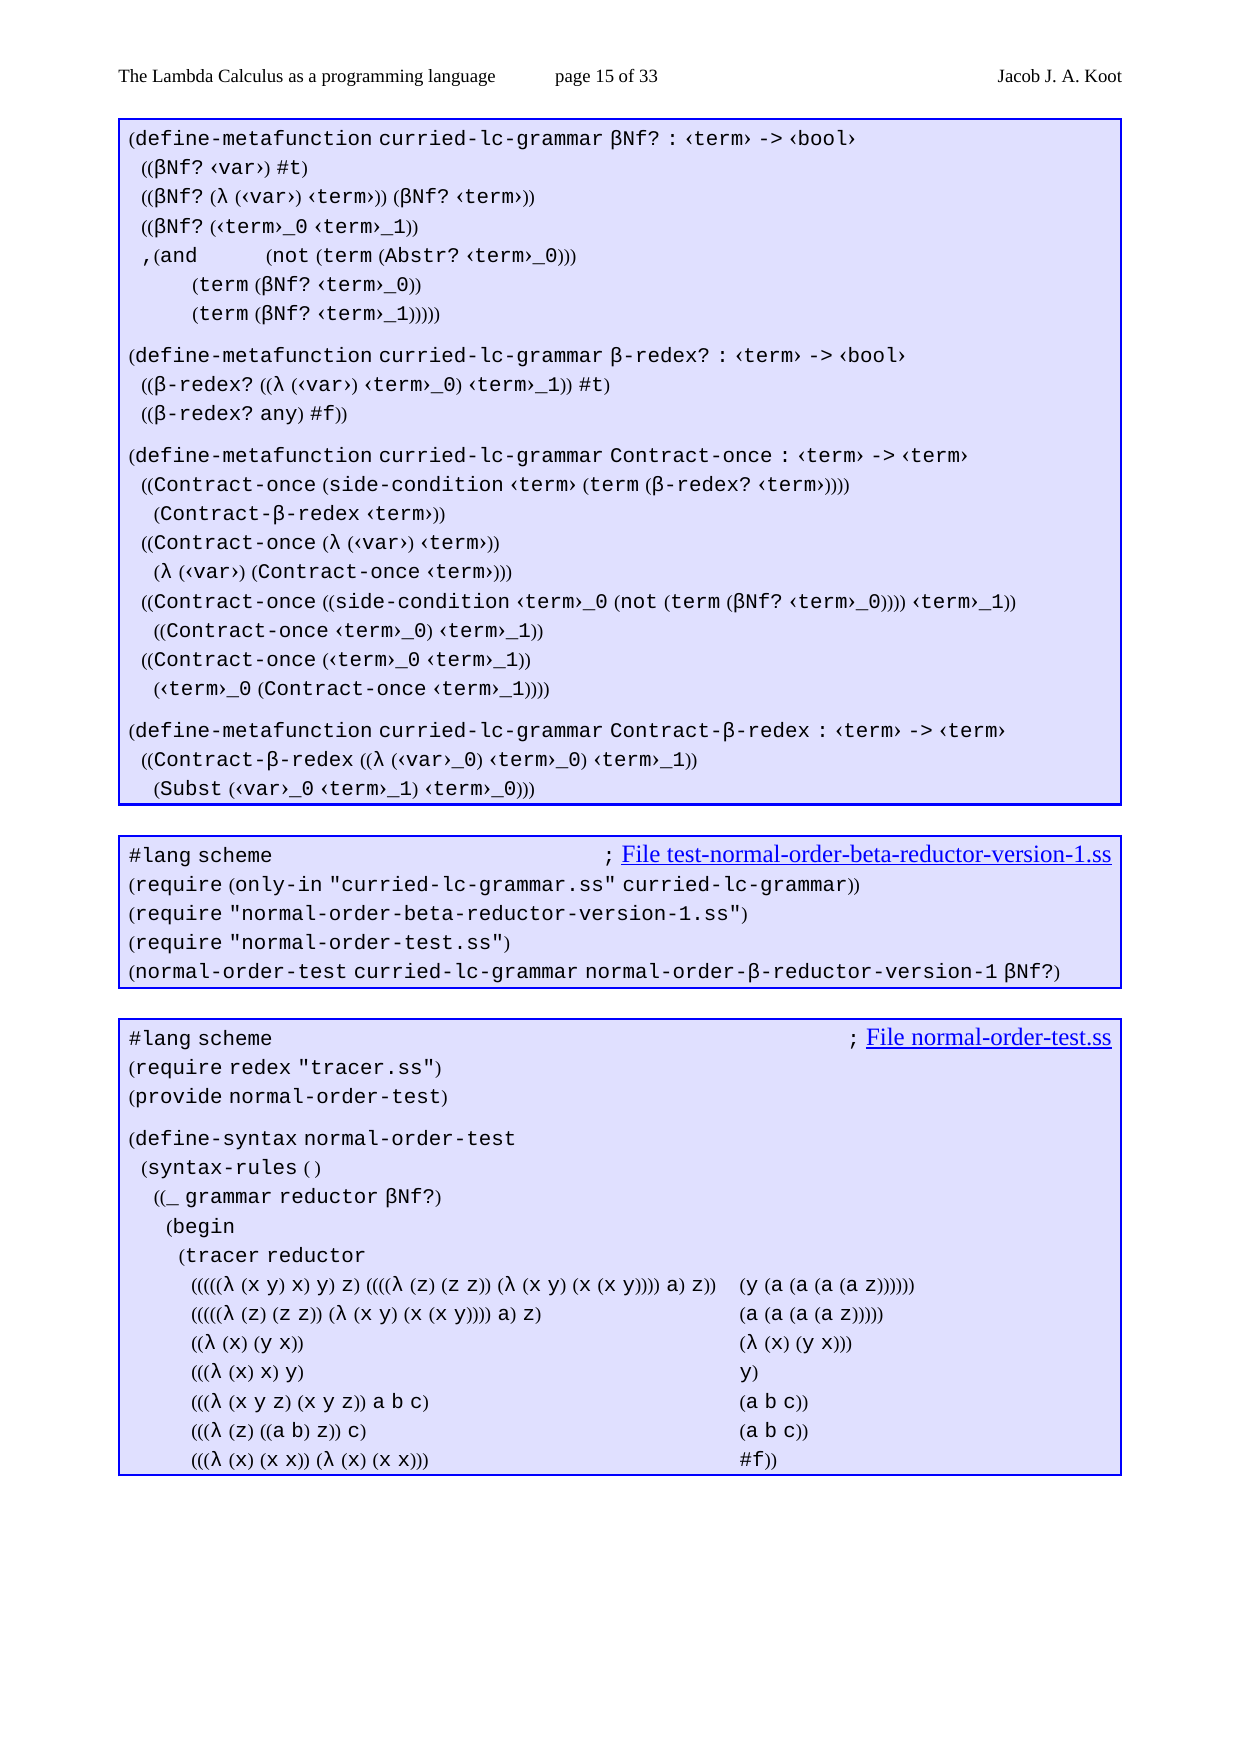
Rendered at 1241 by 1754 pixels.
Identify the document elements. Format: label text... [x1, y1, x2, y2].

text (define-metafunction curried-lc-grammar β-redex? : ‹term› -> ‹bool› [120, 335, 1120, 364]
text (begin [120, 1206, 1120, 1235]
text (term (βNf? ‹term›_0)) [120, 264, 1120, 293]
text (normal-order-test curried-lc-grammar normal-order-β-reductor-version-1 βNf?) [120, 951, 1120, 987]
text (‹term›_0 (Contract-once ‹term›_1)))) [120, 668, 1120, 701]
text (require "normal-order-beta-reductor-version-1.ss") [120, 893, 1120, 922]
text (define-syntax normal-order-test [120, 1118, 1120, 1147]
text (((((λ (x y) x) y) z) ((((λ (z) (z z)) (λ (x y) (x (x y)))) a) z)) (y (a (a (a (a z)))))) [120, 1264, 1120, 1293]
text ((βNf? (‹term›_0 ‹term›_1)) [120, 206, 1120, 235]
text (require redex "tracer.ss") [120, 1047, 1120, 1076]
text (((λ (x) (x x)) (λ (x) (x x))) #f)) [120, 1439, 1120, 1474]
text (require "normal-order-test.ss") [120, 922, 1120, 951]
text ((_ grammar reductor βNf?) [120, 1176, 1120, 1206]
text ((Contract-once (side-condition ‹term› (term (β-redex? ‹term›)))) [120, 464, 1120, 493]
text ((Contract-once (‹term›_0 ‹term›_1)) [120, 639, 1120, 668]
text (((λ (x) x) y) y) [120, 1351, 1120, 1381]
text ((Contract-once ‹term›_0) ‹term›_1)) [120, 610, 1120, 639]
text (Contract-β-redex ‹term›)) [120, 493, 1120, 522]
text ((β-redex? ((λ (‹var›) ‹term›_0) ‹term›_1)) #t) [120, 364, 1120, 393]
text (((((λ (z) (z z)) (λ (x y) (x (x y)))) a) z) (a (a (a (a z))))) [120, 1293, 1120, 1322]
text (define-metafunction curried-lc-grammar Contract-β-redex : ‹term› -> ‹term› [120, 710, 1120, 739]
text (define-metafunction curried-lc-grammar βNf? : ‹term› -> ‹bool› [120, 120, 1120, 147]
text (require (only-in "curried-lc-grammar.ss" curried-lc-grammar)) [120, 864, 1120, 893]
text ((Contract-once (λ (‹var›) ‹term›)) [120, 522, 1120, 551]
text (tracer reductor [120, 1235, 1120, 1264]
text ((βNf? (λ (‹var›) ‹term›)) (βNf? ‹term›)) [120, 176, 1120, 206]
text ((Contract-once ((side-condition ‹term›_0 (not (term (βNf? ‹term›_0)))) ‹term›_1)) [120, 581, 1120, 610]
text (((λ (z) ((a b) z)) c) (a b c)) [120, 1410, 1120, 1439]
text (syntax-rules ( ) [120, 1147, 1120, 1176]
text (λ (‹var›) (Contract-once ‹term›))) [120, 551, 1120, 581]
text (term (βNf? ‹term›_1))))) [120, 293, 1120, 326]
text ((βNf? ‹var›) #t) [120, 147, 1120, 176]
text (((λ (x y z) (x y z)) a b c) (a b c)) [120, 1381, 1120, 1410]
text (Subst (‹var›_0 ‹term›_1) ‹term›_0))) [120, 768, 1120, 803]
text ((Contract-β-redex ((λ (‹var›_0) ‹term›_0) ‹term›_1)) [120, 739, 1120, 768]
text #lang scheme ; File test-normal-order-beta-reductor-version-1.ss [120, 837, 1120, 864]
text ,(and (not (term (Abstr? ‹term›_0))) [120, 235, 1120, 264]
text (define-metafunction curried-lc-grammar Contract-once : ‹term› -> ‹term› [120, 435, 1120, 464]
text ((λ (x) (y x)) (λ (x) (y x))) [120, 1322, 1120, 1351]
text ((β-redex? any) #f)) [120, 393, 1120, 426]
text (provide normal-order-test) [120, 1076, 1120, 1110]
text #lang scheme ; File normal-order-test.ss [120, 1020, 1120, 1047]
